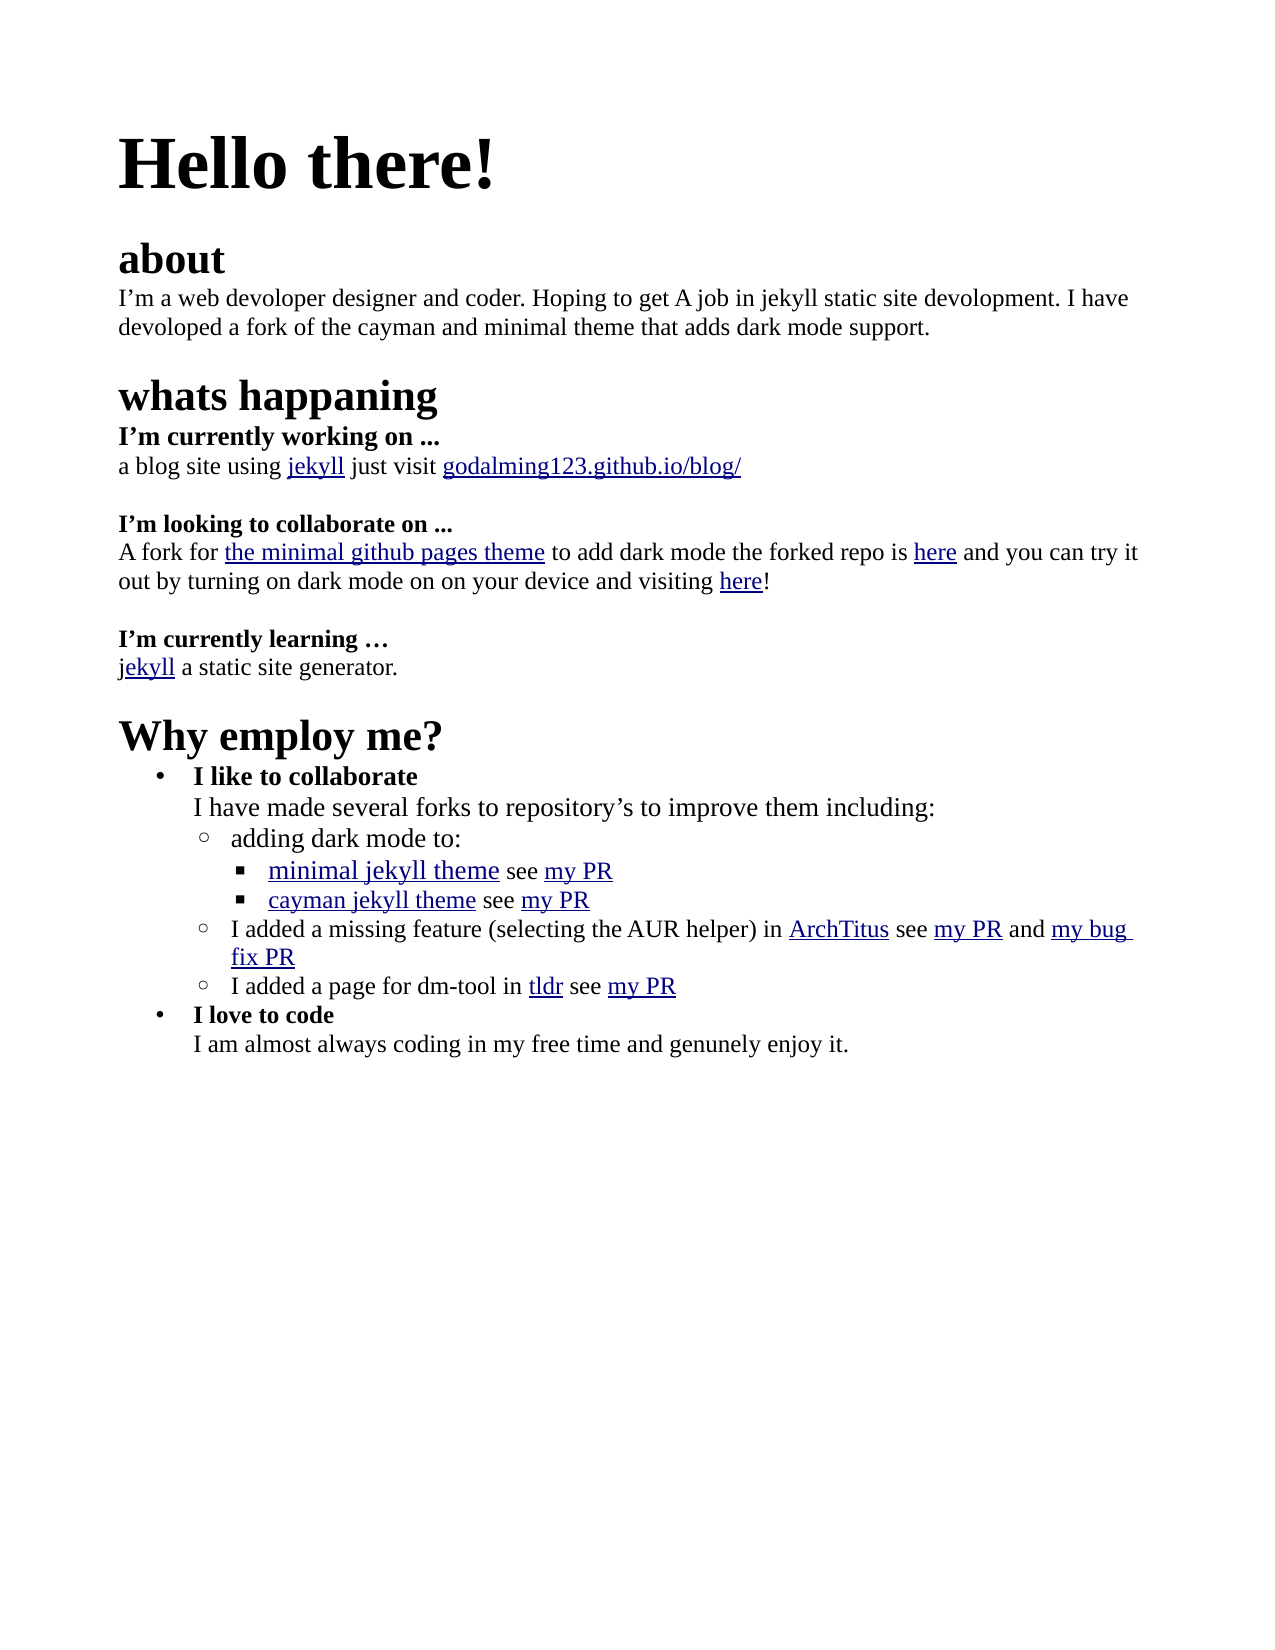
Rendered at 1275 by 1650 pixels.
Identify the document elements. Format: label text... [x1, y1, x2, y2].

text I’m currently working on ... [118, 420, 1157, 451]
list I love to code [156, 1000, 1157, 1029]
list cayman jekyll theme see my PR [231, 885, 1157, 914]
list I have made several forks to repository’s to improve them including: [156, 791, 1157, 823]
list I added a page for dm-tool in tldr see my PR [193, 971, 1157, 1000]
text about [118, 233, 1157, 283]
text A fork for the minimal github pages theme to add dark mode the forked repo is here and you can try it out by turning on dark mode on on your device and visiting here! [118, 537, 1157, 595]
text whats happaning [118, 370, 1157, 420]
list I added a missing feature (selecting the AUR helper) in ArchTitus see my PR and my bug fix PR [193, 914, 1157, 971]
list minimal jekyll theme see my PR [231, 854, 1157, 885]
text jekyll a static site generator. [118, 652, 1157, 681]
text I’m looking to collaborate on ... [118, 509, 1157, 537]
text Hello there! [118, 118, 1157, 204]
text Why employ me? [118, 710, 1157, 760]
text I’m currently learning … [118, 624, 1157, 652]
list I like to collaborate [156, 760, 1157, 791]
list I am almost always coding in my free time and genunely enjoy it. [156, 1029, 1157, 1057]
text I’m a web devoloper designer and coder. Hoping to get A job in jekyll static site devolopment. I have devoloped a fork of the cayman and minimal theme that adds dark mode support. [118, 283, 1157, 341]
list adding dark mode to: [193, 823, 1157, 854]
text a blog site using jekyll just visit godalming123.github.io/blog/ [118, 451, 1157, 480]
